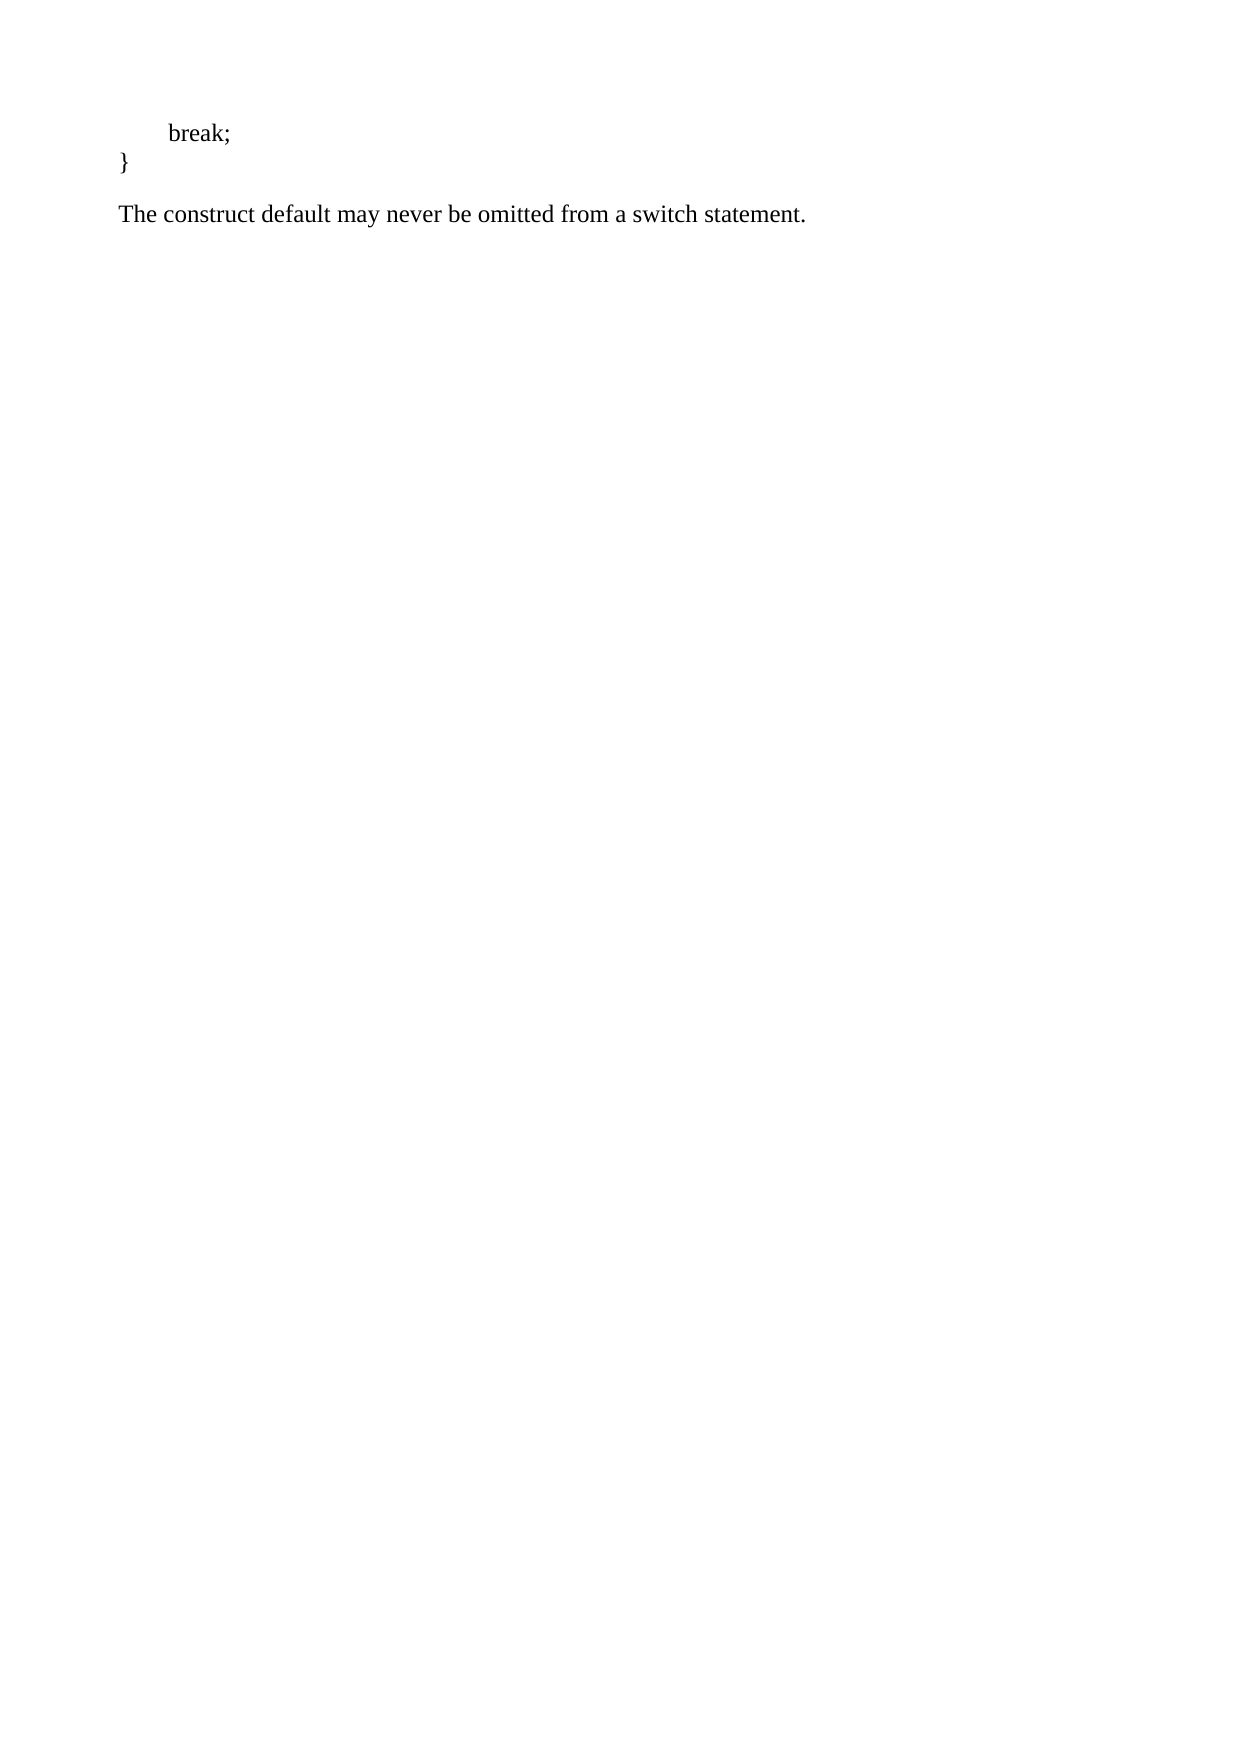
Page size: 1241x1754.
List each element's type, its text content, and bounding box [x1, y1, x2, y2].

text The construct default may never be omitted from a switch statement. [118, 199, 1122, 228]
text break; [118, 118, 1122, 147]
text } [118, 147, 1122, 176]
